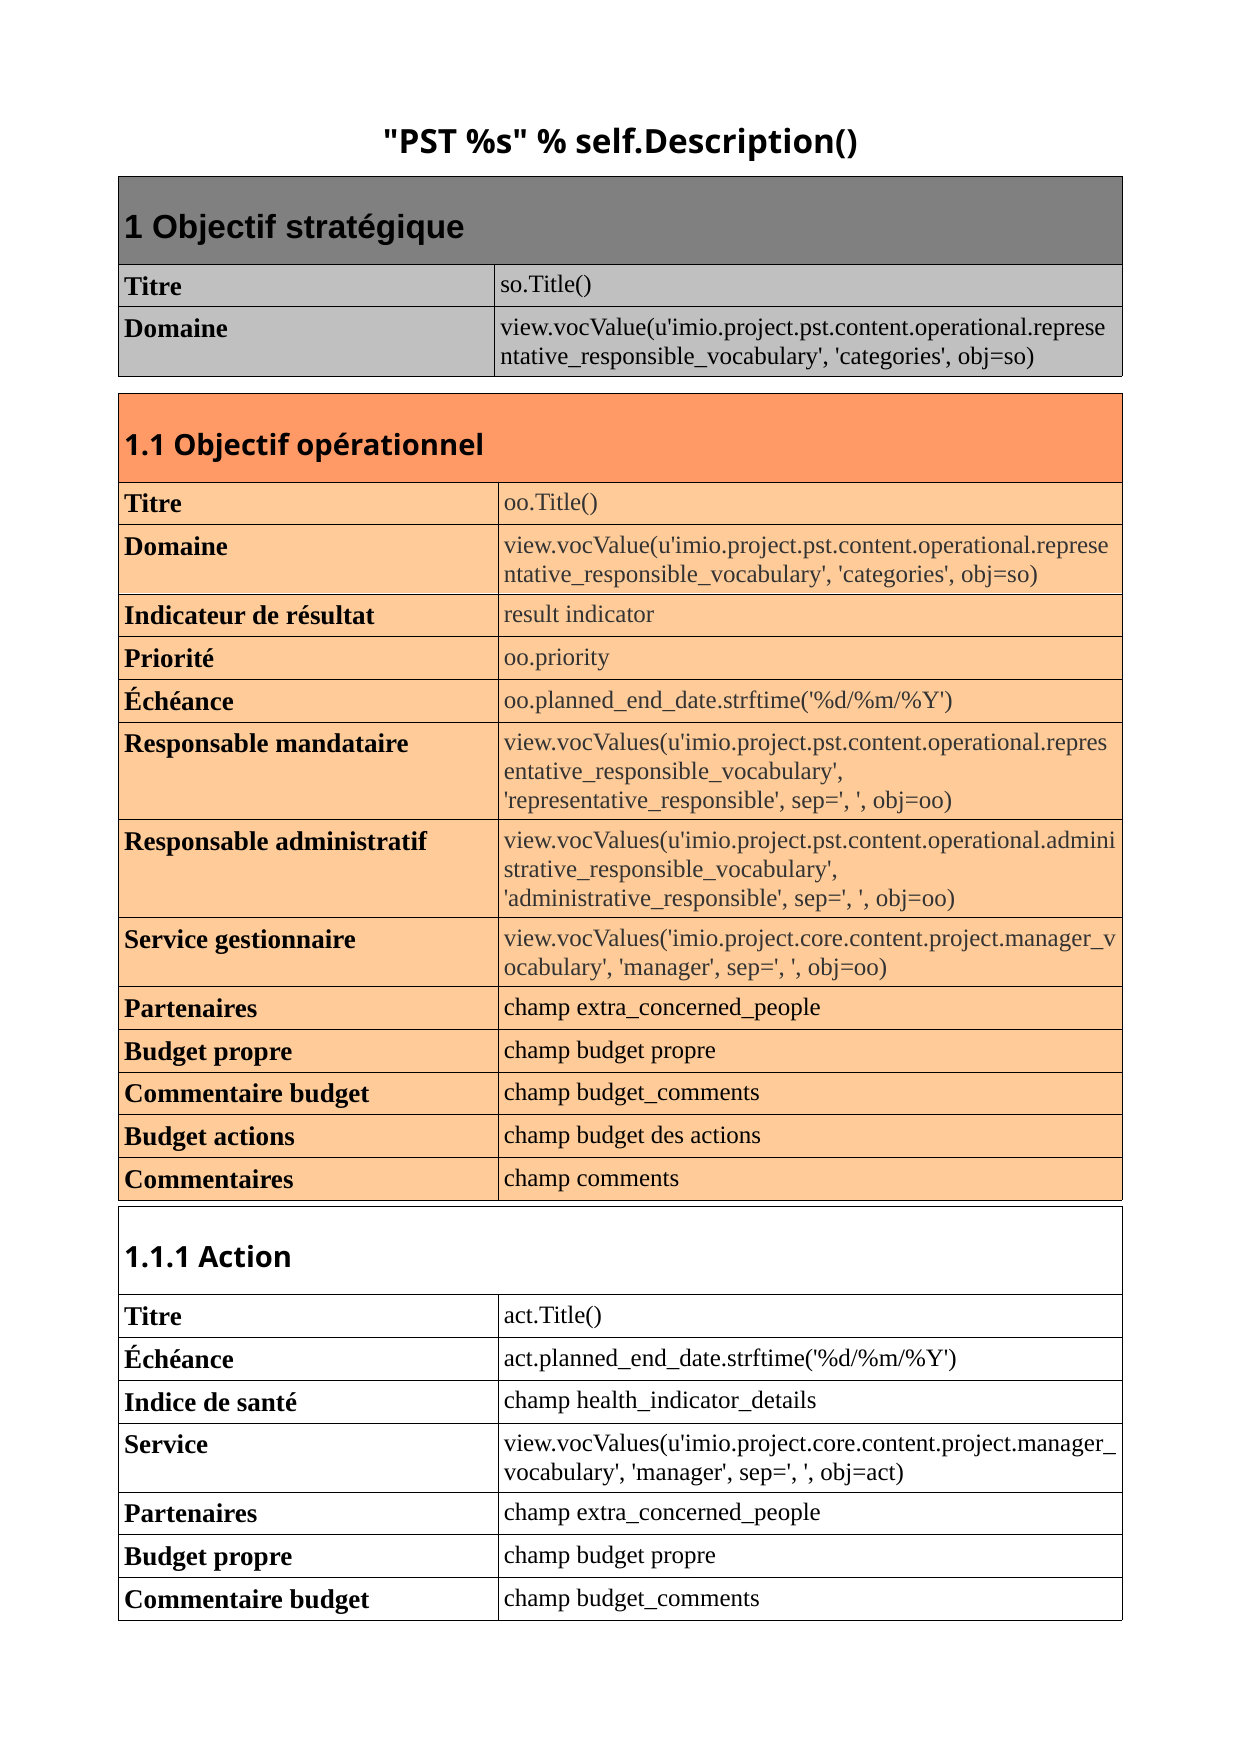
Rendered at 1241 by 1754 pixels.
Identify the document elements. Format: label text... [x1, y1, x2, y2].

table_cell view.vocValue(u'imio.project.pst.content.operational.representative_responsible_vocabulary', 'categories', obj=so) [499, 525, 1122, 593]
table_cell result indicator [499, 595, 1122, 636]
table_cell champ health_indicator_details [499, 1381, 1122, 1422]
table_cell champ comments [499, 1158, 1122, 1200]
table_cell view.vocValues('imio.project.core.content.project.manager_vocabulary', 'manager', sep=', ', obj=oo) [499, 918, 1122, 986]
table_cell Partenaires [119, 987, 498, 1029]
table_cell Priorité [119, 637, 498, 679]
table_cell Service gestionnaire [119, 918, 498, 986]
table_cell Indice de santé [119, 1381, 498, 1422]
table_header Objectif opérationnel [119, 394, 1122, 482]
table_cell oo.priority [499, 637, 1122, 679]
table_cell so.Title() [495, 265, 1122, 306]
text "PST %s" % self.Description() [118, 118, 1122, 163]
table_cell Commentaire budget [119, 1578, 498, 1620]
table_cell Titre [119, 265, 494, 306]
table_cell champ budget_comments [499, 1073, 1122, 1114]
table_header Objectif stratégique [119, 177, 1122, 264]
table_header Action [119, 1207, 1122, 1294]
table_cell view.vocValues(u'imio.project.pst.content.operational.representative_responsible_vocabulary', 'representative_responsible', sep=', ', obj=oo) [499, 723, 1122, 819]
table_cell Titre [119, 1295, 498, 1337]
table_cell champ budget des actions [499, 1115, 1122, 1157]
table_cell act.Title() [499, 1295, 1122, 1337]
table_cell Échéance [119, 1338, 498, 1380]
table_cell Budget actions [119, 1115, 498, 1157]
table_cell view.vocValues(u'imio.project.core.content.project.manager_vocabulary', 'manager', sep=', ', obj=act) [499, 1424, 1122, 1492]
table_cell Responsable mandataire [119, 723, 498, 819]
table_cell champ budget_comments [499, 1578, 1122, 1620]
table_cell Partenaires [119, 1493, 498, 1534]
table_cell Titre [119, 483, 498, 524]
table_cell Budget propre [119, 1030, 498, 1072]
table_cell Domaine [119, 525, 498, 593]
table_cell view.vocValues(u'imio.project.pst.content.operational.administrative_responsible_vocabulary', 'administrative_responsible', sep=', ', obj=oo) [499, 820, 1122, 917]
table_cell view.vocValue(u'imio.project.pst.content.operational.representative_responsible_vocabulary', 'categories', obj=so) [495, 307, 1122, 376]
table_cell champ extra_concerned_people [499, 987, 1122, 1029]
table_cell Commentaire budget [119, 1073, 498, 1114]
table_cell champ budget propre [499, 1030, 1122, 1072]
table_cell Domaine [119, 307, 494, 376]
table_cell Échéance [119, 680, 498, 722]
table_cell champ budget propre [499, 1535, 1122, 1577]
table_cell champ extra_concerned_people [499, 1493, 1122, 1534]
table_cell act.planned_end_date.strftime('%d/%m/%Y') [499, 1338, 1122, 1380]
table_cell Commentaires [119, 1158, 498, 1200]
table_cell Service [119, 1424, 498, 1492]
table_cell Budget propre [119, 1535, 498, 1577]
table_cell Indicateur de résultat [119, 595, 498, 636]
table_cell oo.planned_end_date.strftime('%d/%m/%Y') [499, 680, 1122, 722]
table_cell oo.Title() [499, 483, 1122, 524]
table_cell Responsable administratif [119, 820, 498, 917]
